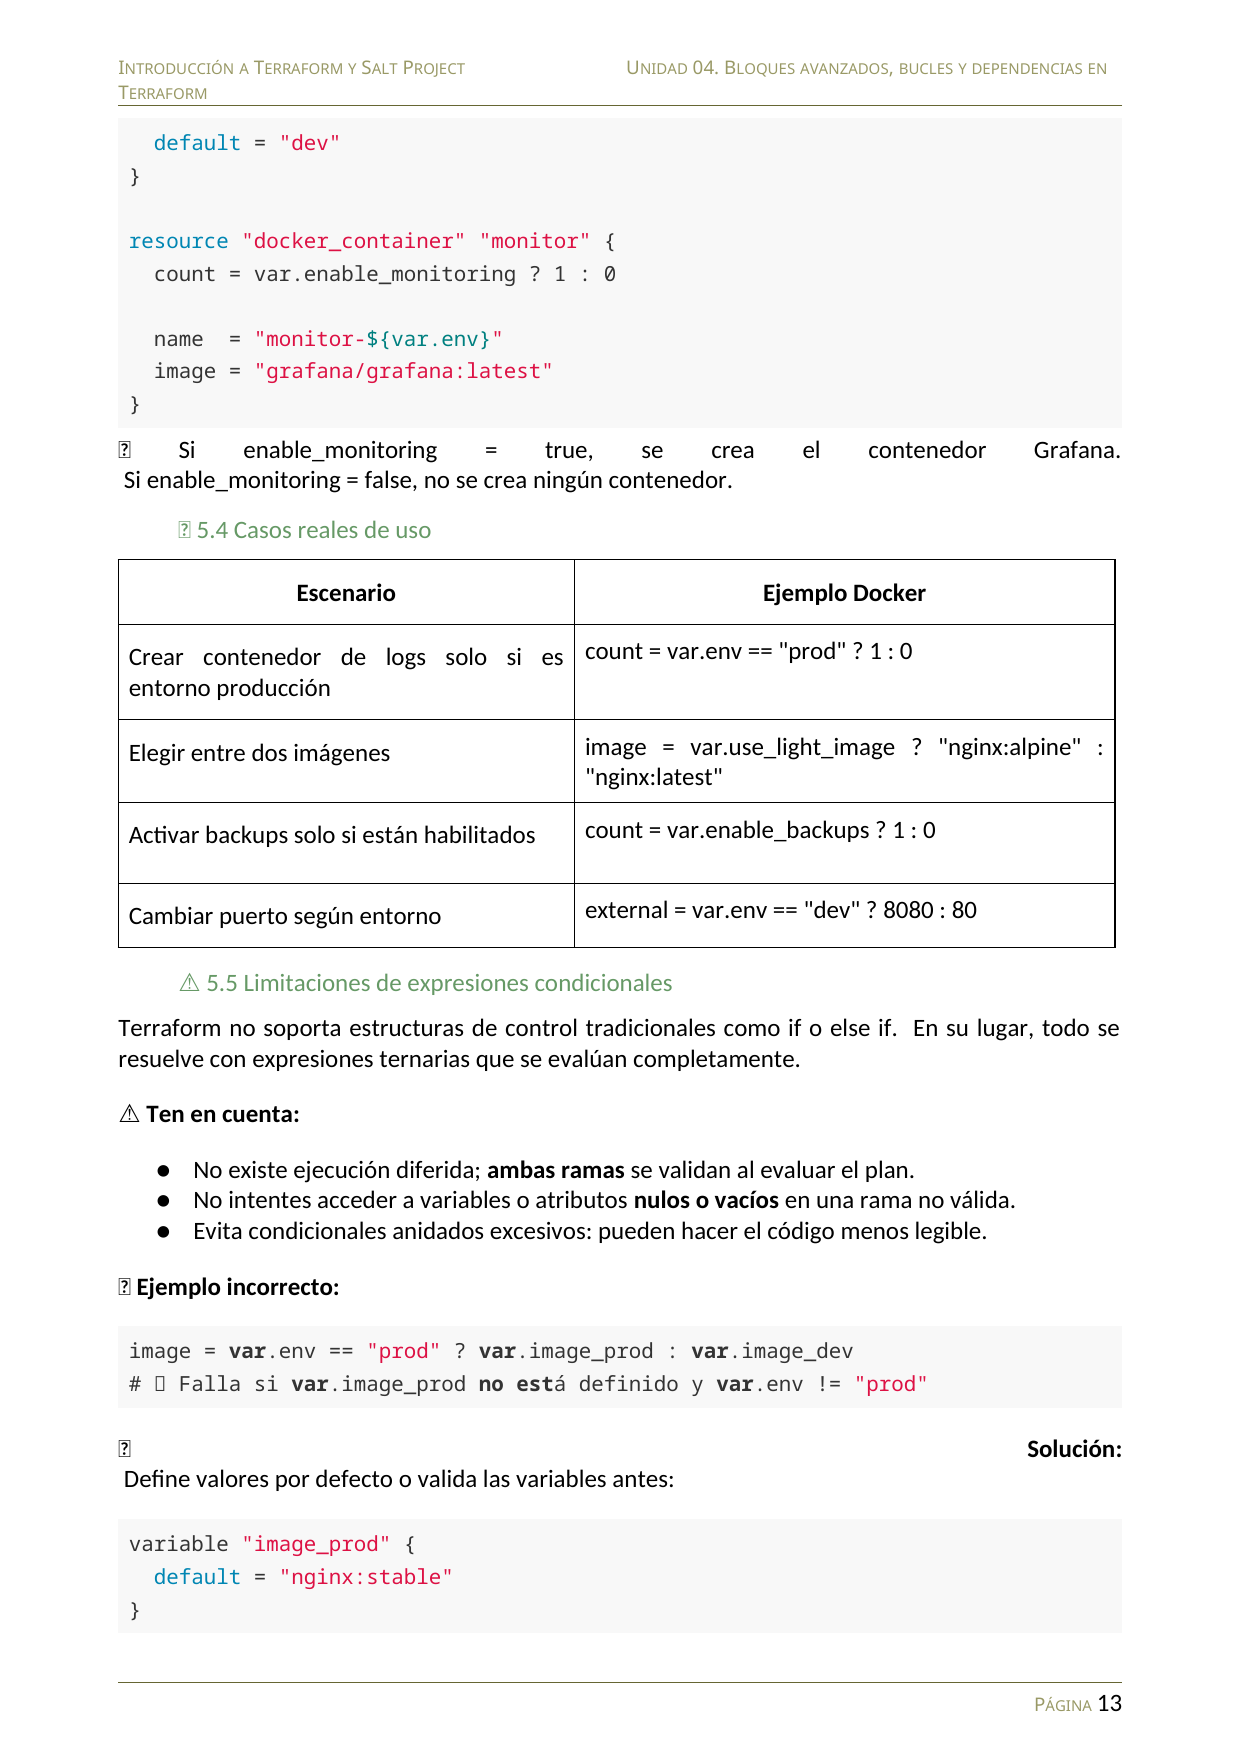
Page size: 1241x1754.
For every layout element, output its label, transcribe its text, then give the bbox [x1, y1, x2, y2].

table_header image = var.env == "prod" ? var.image_prod : var.image_dev # ❌ Falla si var.image_prod no está definido y var.env != "prod" [118, 1326, 1122, 1408]
text 💬 Ejemplo incorrecto: [118, 1271, 1122, 1301]
table_cell Elegir entre dos imágenes [119, 720, 574, 802]
text ✅ Solución: Define valores por defecto o valida las variables antes: [118, 1433, 1122, 1494]
table_header Escenario [119, 560, 574, 624]
subtitle 🧩 5.4 Casos reales de uso [178, 514, 1122, 544]
table_cell count = var.enable_backups ? 1 : 0 [575, 803, 1114, 882]
table_cell Cambiar puerto según entorno [119, 884, 574, 947]
table_header Ejemplo Docker [575, 560, 1114, 624]
text 💬 Si enable_monitoring = true, se crea el contenedor Grafana. Si enable_monitoring = false, no se crea ningún contenedor. [118, 434, 1122, 495]
table_cell count = var.env == "prod" ? 1 : 0 [575, 625, 1114, 719]
text Terraform no soporta estructuras de control tradicionales como if o else if. En su lugar, todo se resuelve con expresiones ternarias que se evalúan completamente. [118, 1012, 1122, 1073]
text ⚠️ Ten en cuenta: [118, 1098, 1122, 1129]
table_cell Activar backups solo si están habilitados [119, 803, 574, 882]
table_cell external = var.env == "dev" ? 8080 : 80 [575, 884, 1114, 947]
table_cell image = var.use_light_image ? "nginx:alpine" : "nginx:latest" [575, 720, 1114, 802]
subtitle ⚠️ 5.5 Limitaciones de expresiones condicionales [178, 967, 1122, 998]
list Evita condicionales anidados excesivos: pueden hacer el código menos legible. [156, 1215, 1122, 1246]
list No intentes acceder a variables o atributos nulos o vacíos en una rama no válida. [156, 1184, 1122, 1215]
list No existe ejecución diferida; ambas ramas se validan al evaluar el plan. [156, 1154, 1122, 1184]
table_cell Crear contenedor de logs solo si es entorno producción [119, 625, 574, 719]
table_header variable "image_prod" { default = "nginx:stable" } [118, 1519, 1122, 1633]
table_header default = "dev" } resource "docker_container" "monitor" { count = var.enable_monitoring ? 1 : 0 name = "monitor-${var.env}" image = "grafana/grafana:latest" } [118, 118, 1122, 428]
